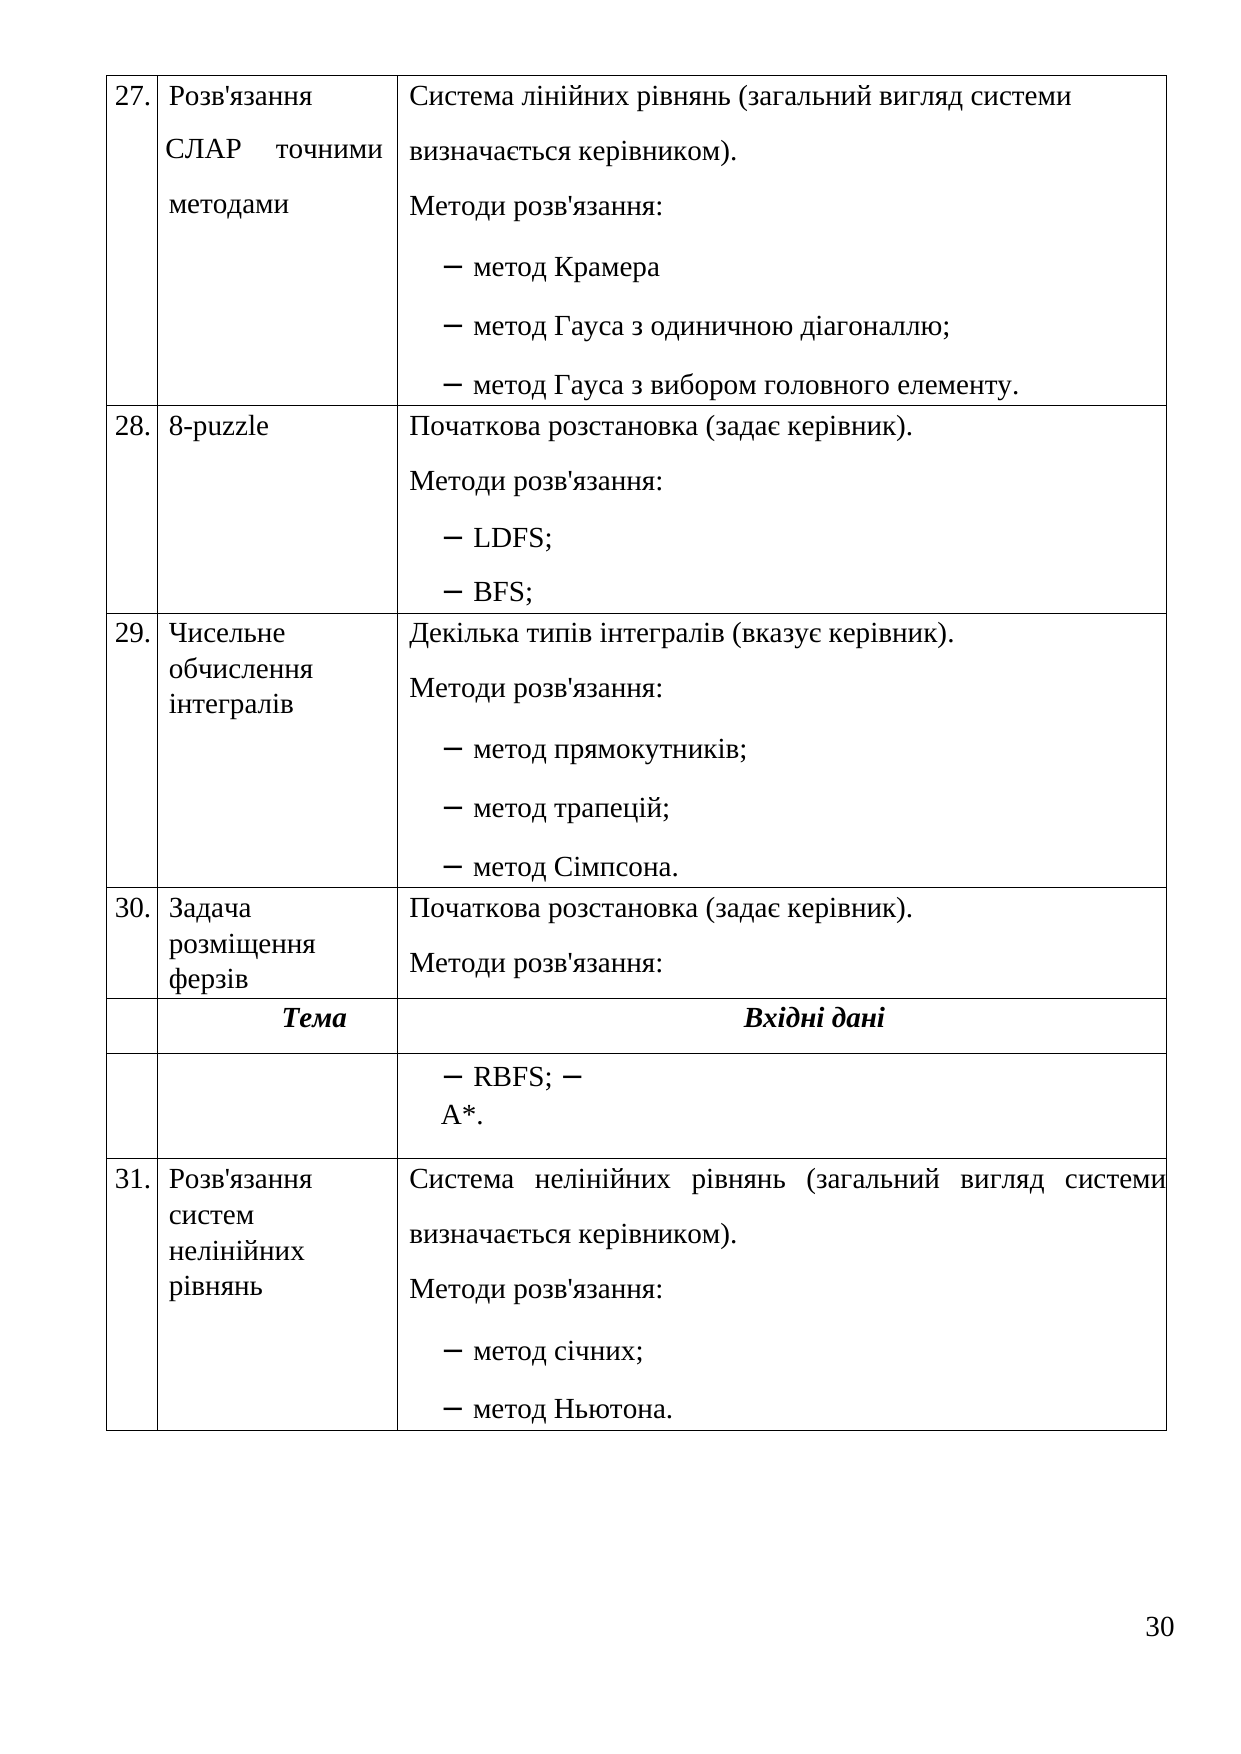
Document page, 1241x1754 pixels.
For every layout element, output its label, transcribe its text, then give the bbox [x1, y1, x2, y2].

table_cell 27. [107, 76, 157, 405]
table_cell Система лінійних рівнянь (загальний вигляд системи визначається керівником). Методи розв'язання: − метод Крамера − метод Гауса з одиничною діагоналлю; − метод Гауса з вибором головного елементу. [398, 76, 1166, 405]
table_cell Задача розміщення ферзів [158, 888, 397, 997]
table_cell Декілька типів інтегралів (вказує керівник). Методи розв'язання: − метод прямокутників; − метод трапецій; − метод Сімпсона. [398, 614, 1166, 887]
table_cell 30. [107, 888, 157, 997]
table_cell [107, 1054, 157, 1158]
table_cell Розв'язання СЛАР точними методами [158, 76, 397, 405]
table_cell Вхідні дані [398, 999, 1166, 1052]
table_cell [107, 999, 157, 1052]
table_cell − RBFS; − А*. [398, 1054, 1166, 1158]
table_cell Чисельне обчислення інтегралів [158, 614, 397, 887]
table_cell 29. [107, 614, 157, 887]
table_cell Початкова розстановка (задає керівник). Методи розв'язання: [398, 888, 1166, 997]
table_cell Система нелінійних рівнянь (загальний вигляд системи визначається керівником). Методи розв'язання: − метод січних; − метод Ньютона. [398, 1159, 1166, 1430]
table_cell 31. [107, 1159, 157, 1430]
table_cell Розв'язання систем нелінійних рівнянь [158, 1159, 397, 1430]
table_cell Тема [158, 999, 397, 1052]
table_cell Початкова розстановка (задає керівник). Методи розв'язання: − LDFS; − BFS; [398, 406, 1166, 612]
table_cell 28. [107, 406, 157, 612]
table_cell 8-puzzle [158, 406, 397, 612]
table_cell [158, 1054, 397, 1158]
